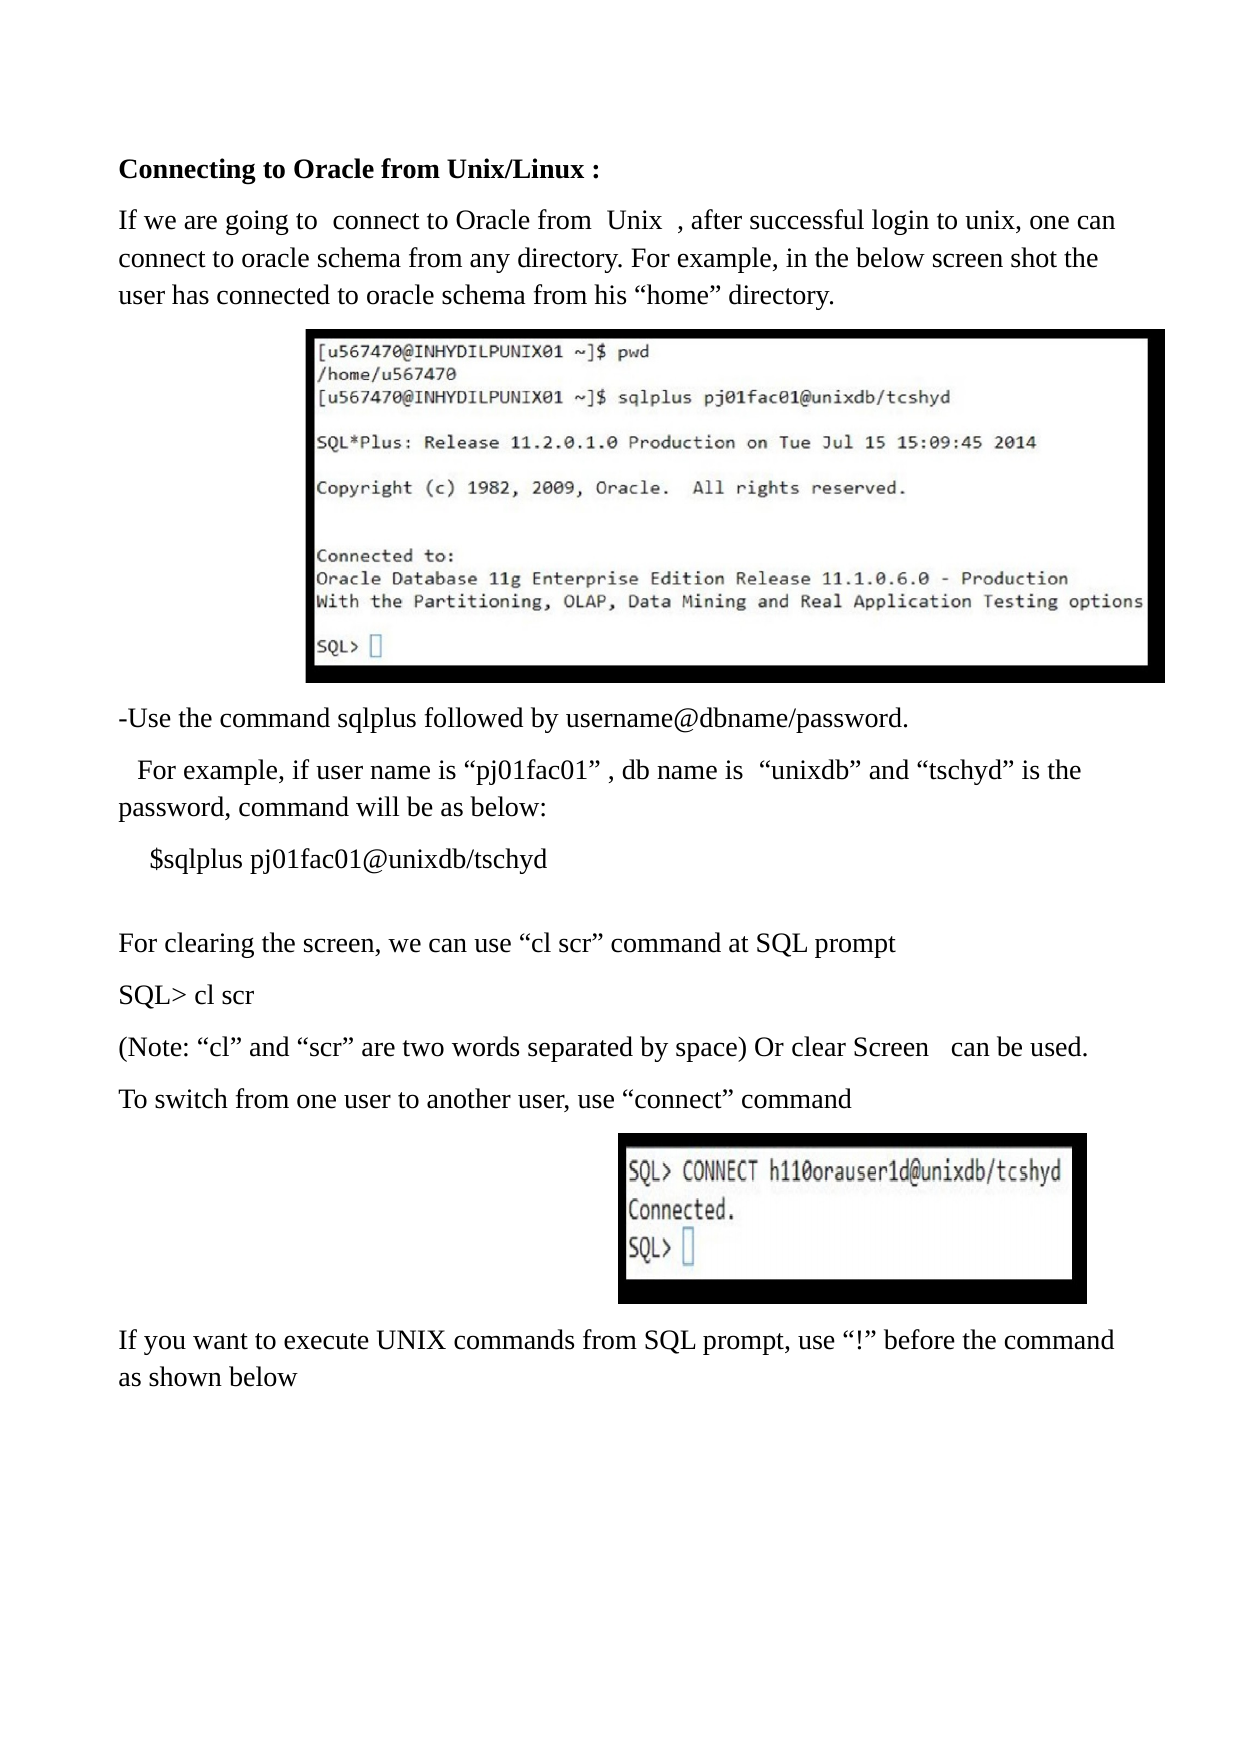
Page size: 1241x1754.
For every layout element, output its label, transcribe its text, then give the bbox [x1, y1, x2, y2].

text (Note: “cl” and “scr” are two words separated by space) Or clear Screen can be used. [118, 1030, 1122, 1062]
picture [618, 1133, 1087, 1304]
text If you want to execute UNIX commands from SQL prompt, use “!” before the command as shown below [118, 1323, 1122, 1392]
text SQL> cl scr [118, 978, 1122, 1011]
text -Use the command sqlplus followed by username@dbname/password. [118, 702, 1122, 734]
text Connecting to Oracle from Unix/Linux : [118, 118, 1122, 184]
picture [305, 329, 1165, 683]
text If we are going to connect to Oracle from Unix , after successful login to unix, one can connect to oracle schema from any directory. For example, in the below screen shot the user has connected to oracle schema from his “home” directory. [118, 203, 1122, 310]
text For example, if user name is “pj01fac01” , db name is “unixdb” and “tschyd” is the password, command will be as below: [118, 753, 1122, 823]
text For clearing the screen, we can use “cl scr” command at SQL prompt [118, 927, 1122, 959]
text To switch from one user to another user, use “connect” command [118, 1082, 1122, 1114]
text $sqlplus pj01fac01@unixdb/tschyd [118, 842, 1122, 908]
